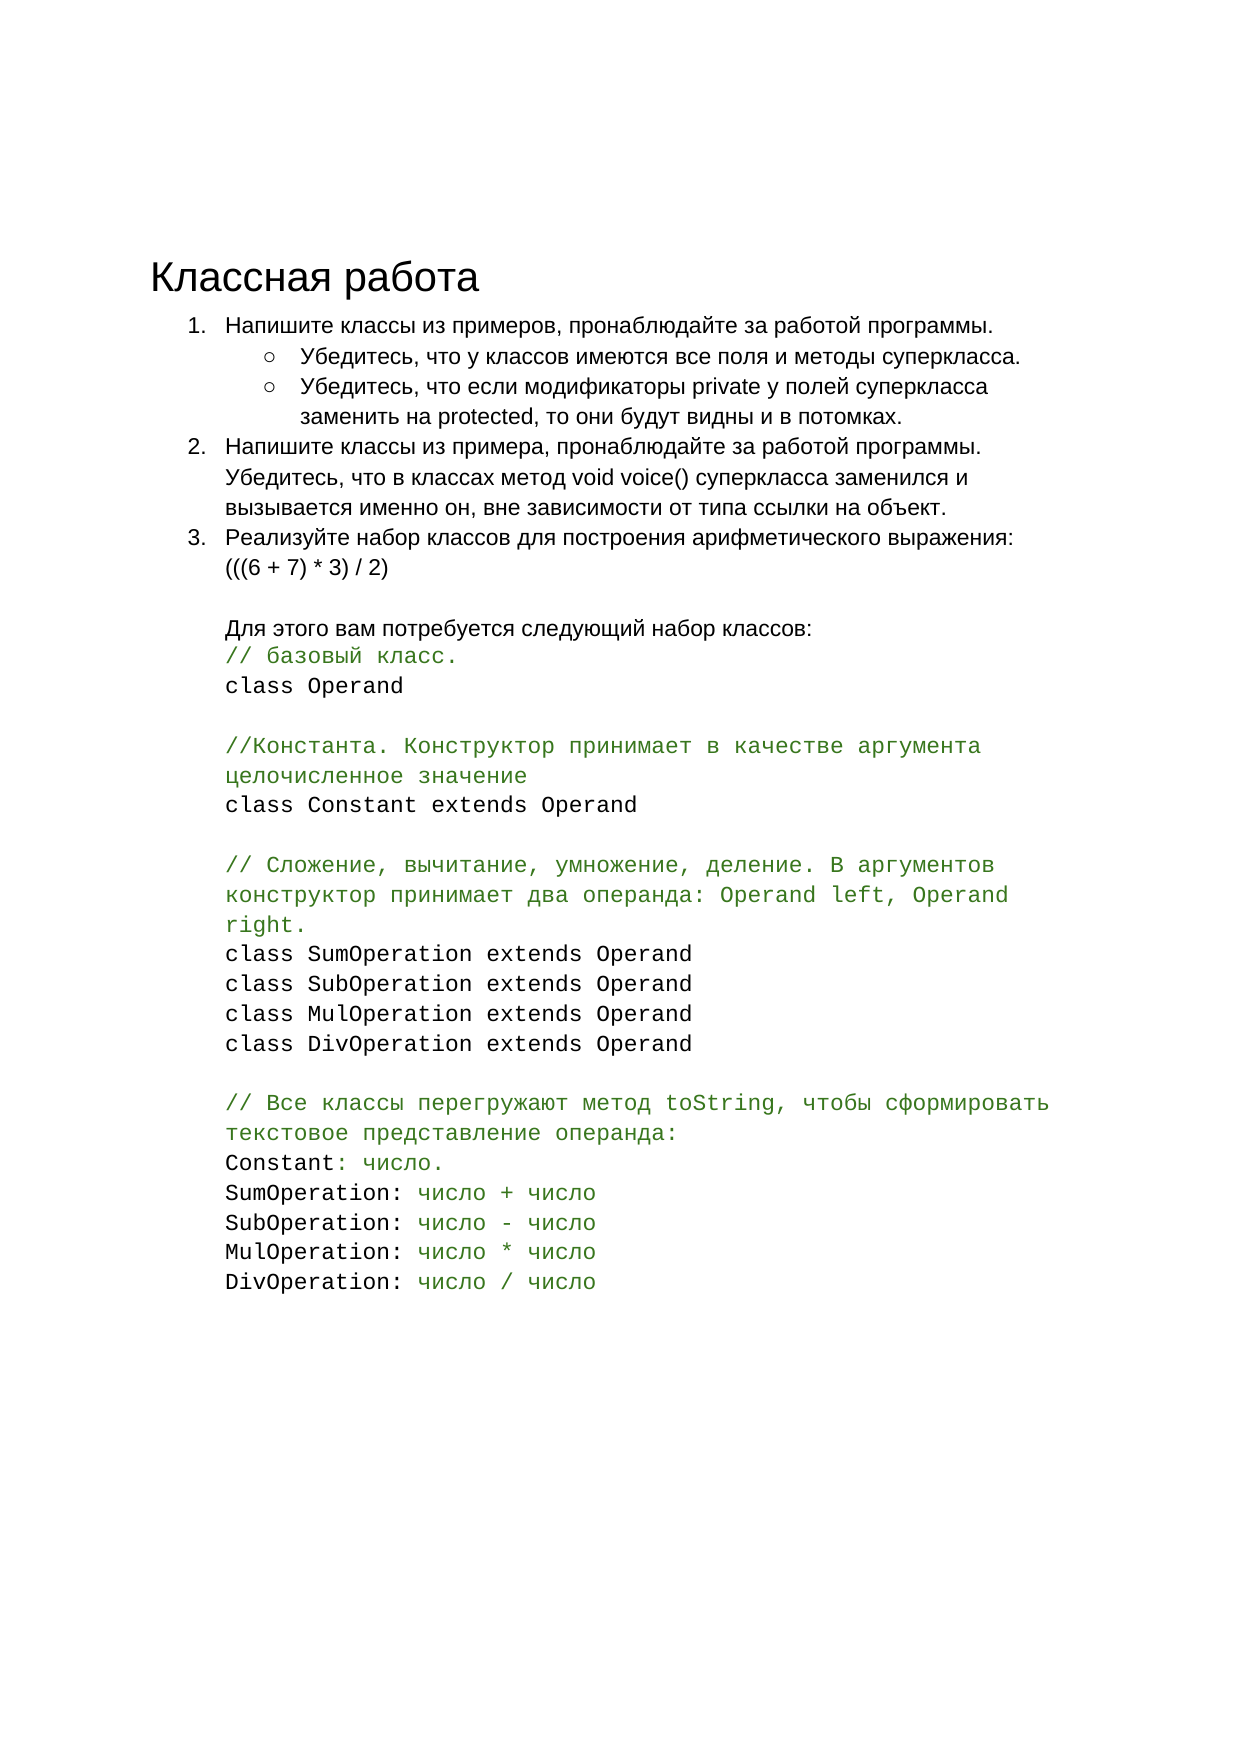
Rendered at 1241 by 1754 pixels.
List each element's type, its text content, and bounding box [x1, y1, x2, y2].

list Убедитесь, что если модификаторы private у полей суперкласса заменить на protected, то они будут видны и в потомках. [262, 373, 1090, 429]
list Напишите классы из примеров, пронаблюдайте за работой программы. [187, 312, 1090, 339]
subtitle Классная работа [150, 252, 1090, 300]
list Реализуйте набор классов для построения арифметического выражения: (((6 + 7) * 3) / 2) Для этого вам потребуется следующий набор классов: // базовый класс. class Operand //Константа. Конструктор принимает в качестве аргумента целочисленное значение class Constant extends Operand // Сложение, вычитание, умножение, деление. В аргументов конструктор принимает два операнда: Operand left, Operand right. class SumOperation extends Operand class SubOperation extends Operand class MulOperation extends Operand class DivOperation extends Operand // Все классы перегружают метод toString, чтобы сформировать текстовое представление операнда: Constant: число. SumOperation: число + число SubOperation: число - число MulOperation: число * число DivOperation: число / число [187, 524, 1090, 1296]
list Напишите классы из примера, пронаблюдайте за работой программы. Убедитесь, что в классах метод void voice() суперкласса заменился и вызывается именно он, вне зависимости от типа ссылки на объект. [187, 433, 1090, 520]
list Убедитесь, что у классов имеются все поля и методы суперкласса. [262, 343, 1090, 369]
